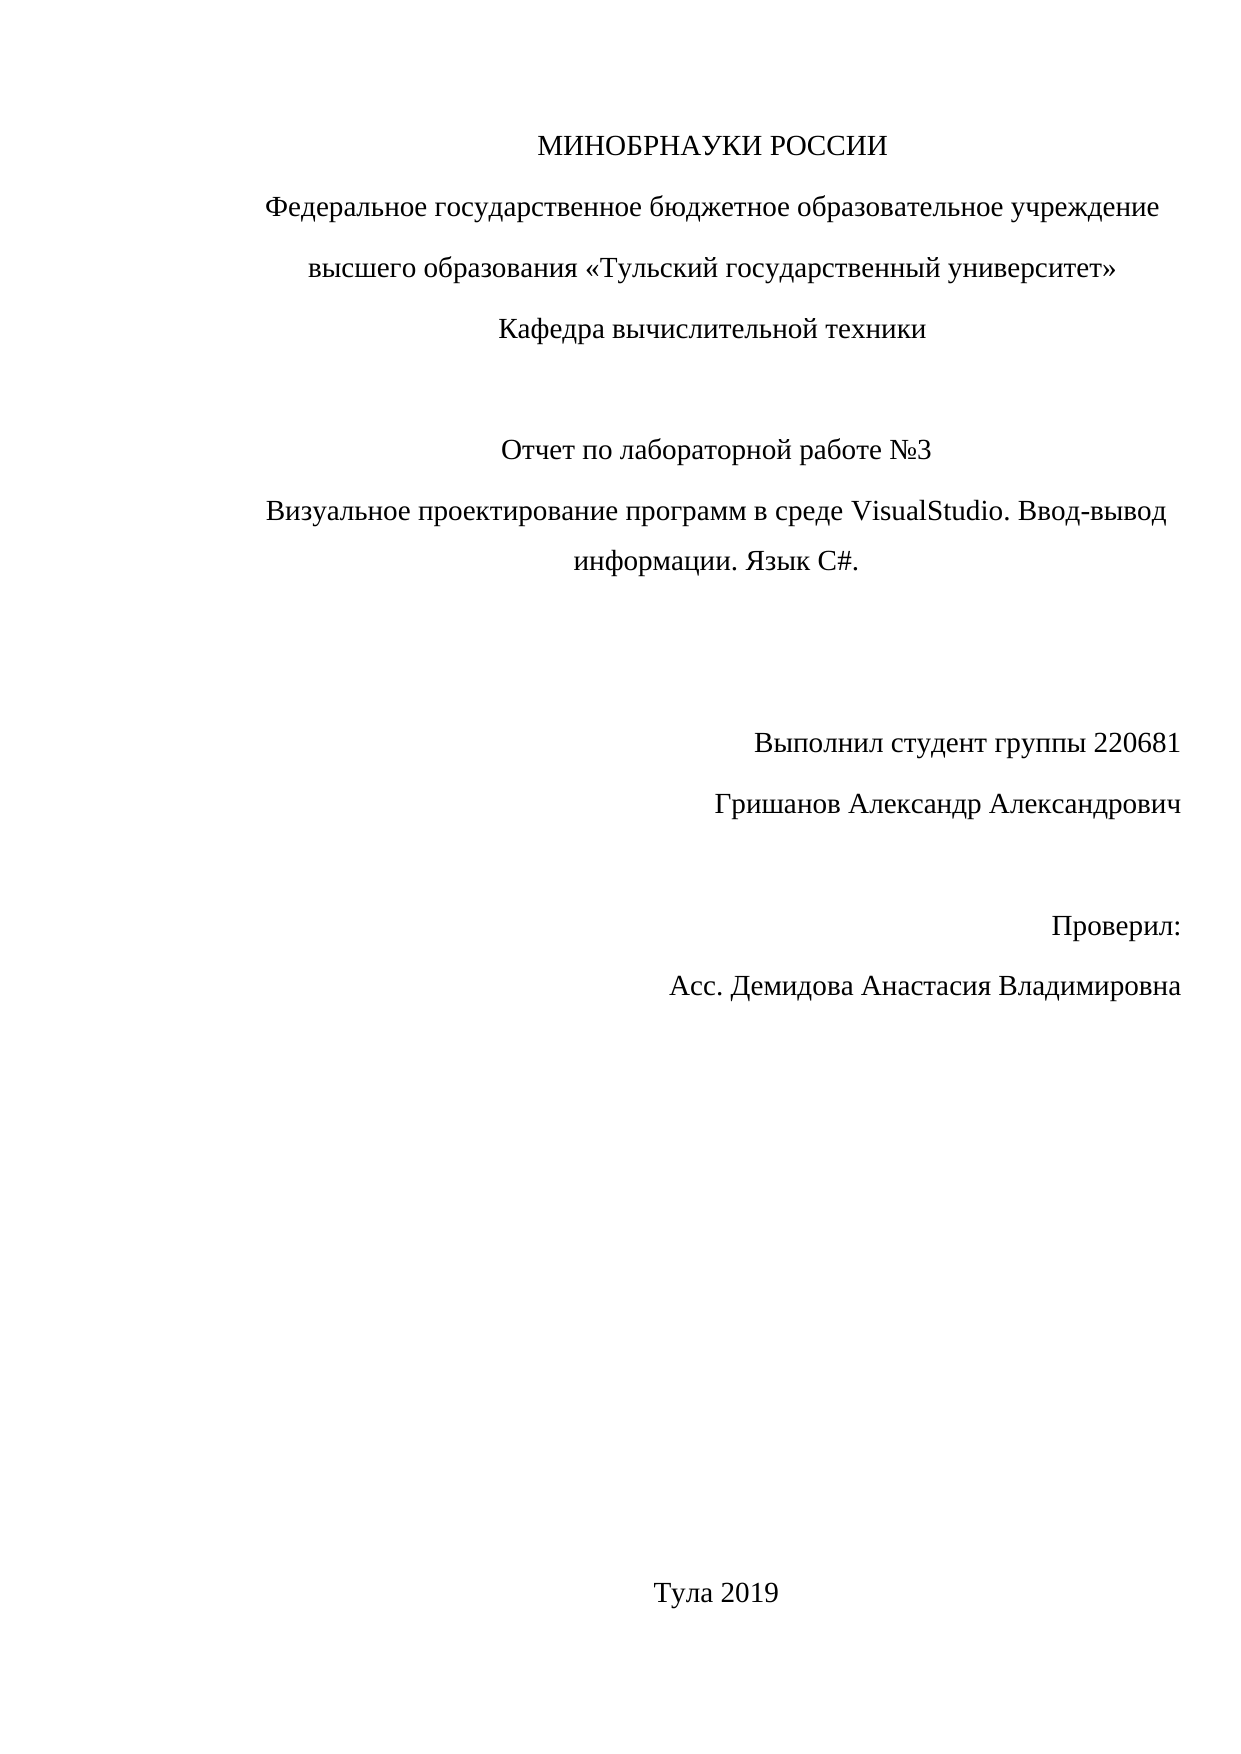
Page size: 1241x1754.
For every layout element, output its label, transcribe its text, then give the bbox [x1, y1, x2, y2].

text Визуальное проектирование программ в среде VisualStudio. Ввод-вывод информации. Язык С#. [251, 493, 1181, 577]
text МИНОБРНАУКИ РОССИИ [251, 128, 1181, 162]
text Тула 2019 [251, 1576, 1181, 1609]
text Гришанов Александр Александрович [251, 786, 1181, 820]
text Отчет по лабораторной работе №3 [251, 432, 1181, 466]
text Выполнил студент группы 220681 [251, 725, 1181, 759]
text Кафедра вычислительной техники [251, 311, 1181, 344]
text Проверил: [251, 908, 1181, 941]
text Асс. Демидова Анастасия Владимировна [251, 968, 1181, 1002]
text высшего образования «Тульский государственный университет» [251, 250, 1181, 283]
text Федеральное государственное бюджетное образовательное учреждение [251, 189, 1181, 223]
